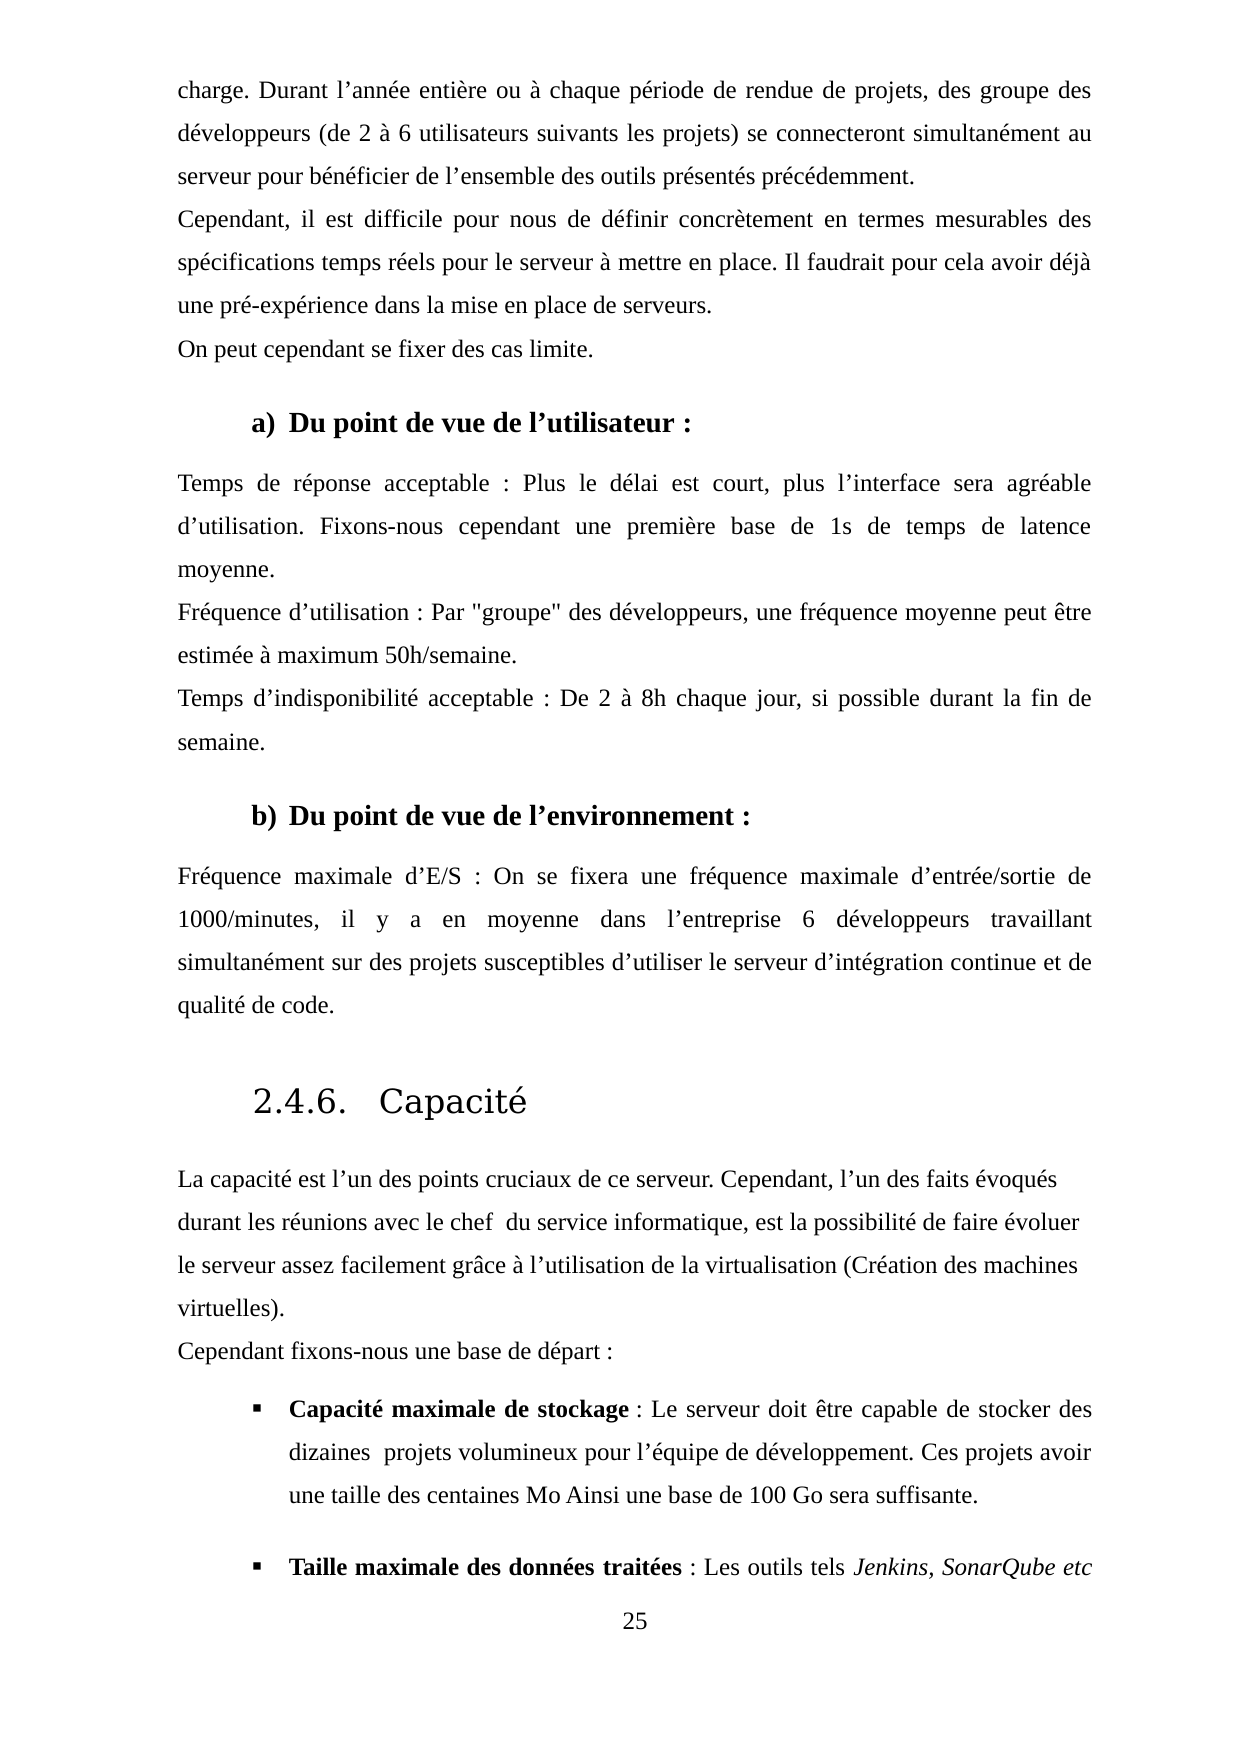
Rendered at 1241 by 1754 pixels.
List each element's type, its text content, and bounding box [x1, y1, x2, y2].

list Capacité maximale de stockage : Le serveur doit être capable de stocker des dizaines projets volumineux pour l’équipe de développement. Ces projets avoir une taille des centaines Mo Ainsi une base de 100 Go sera suffisante. [251, 1394, 1092, 1509]
text charge. Durant l’année entière ou à chaque période de rendue de projets, des groupe des développeurs (de 2 à 6 utilisateurs suivants les projets) se connecteront simultanément au serveur pour bénéficier de l’ensemble des outils présentés précédemment. [177, 75, 1092, 190]
list Du point de vue de l’utilisateur : [251, 406, 1092, 439]
text Cependant fixons-nous une base de départ : [177, 1336, 1092, 1365]
text Fréquence maximale d’E/S : On se fixera une fréquence maximale d’entrée/sortie de 1000/minutes, il y a en moyenne dans l’entreprise 6 développeurs travaillant simultanément sur des projets susceptibles d’utiliser le serveur d’intégration continue et de qualité de code. [177, 861, 1092, 1019]
list Taille maximale des données traitées : Les outils tels Jenkins, SonarQube etc [251, 1552, 1092, 1581]
text Temps de réponse acceptable : Plus le délai est court, plus l’interface sera agréable d’utilisation. Fixons-nous cependant une première base de 1s de temps de latence moyenne. [177, 468, 1092, 583]
list Capacité [252, 1081, 1092, 1121]
list Du point de vue de l’environnement : [251, 798, 1092, 832]
text Fréquence d’utilisation : Par "groupe" des développeurs, une fréquence moyenne peut être estimée à maximum 50h/semaine. [177, 597, 1092, 669]
text On peut cependant se fixer des cas limite. [177, 334, 1092, 362]
text Cependant, il est difficile pour nous de définir concrètement en termes mesurables des spécifications temps réels pour le serveur à mettre en place. Il faudrait pour cela avoir déjà une pré-expérience dans la mise en place de serveurs. [177, 204, 1092, 319]
text Temps d’indisponibilité acceptable : De 2 à 8h chaque jour, si possible durant la fin de semaine. [177, 683, 1092, 755]
text La capacité est l’un des points cruciaux de ce serveur. Cependant, l’un des faits évoqués durant les réunions avec le chef du service informatique, est la possibilité de faire évoluer le serveur assez facilement grâce à l’utilisation de la virtualisation (Création des machines virtuelles). [177, 1164, 1092, 1322]
